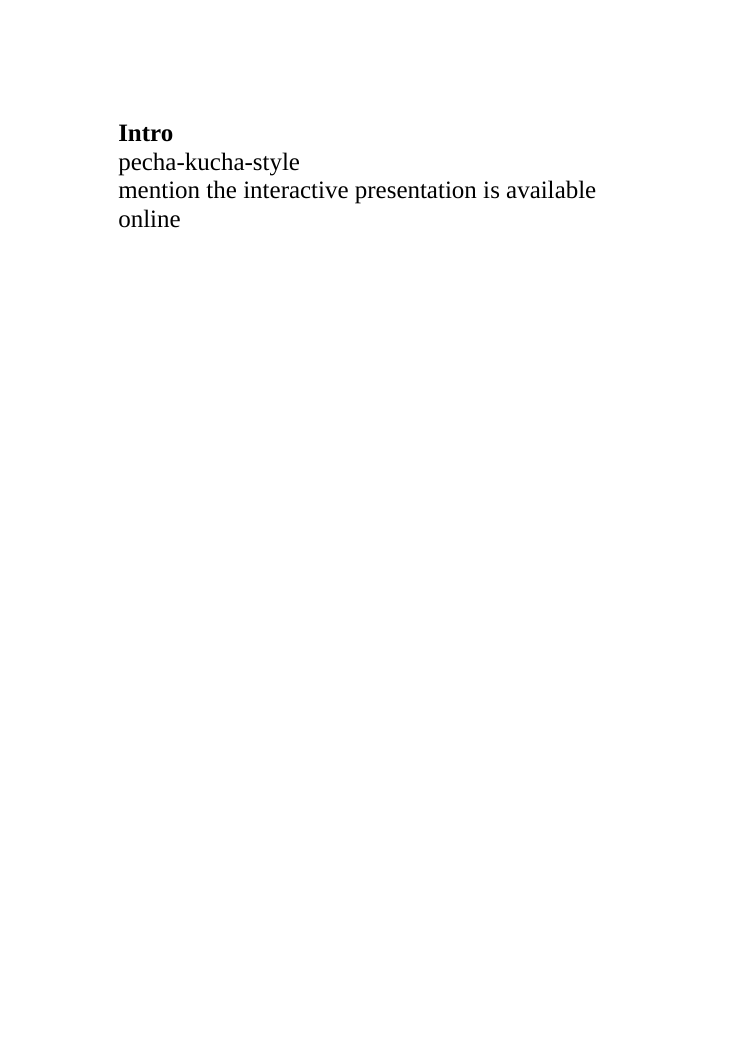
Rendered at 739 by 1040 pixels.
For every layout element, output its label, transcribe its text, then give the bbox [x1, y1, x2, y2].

text mention the interactive presentation is available online [118, 176, 620, 233]
text pecha-kucha-style [118, 147, 620, 176]
text Intro [118, 118, 620, 147]
